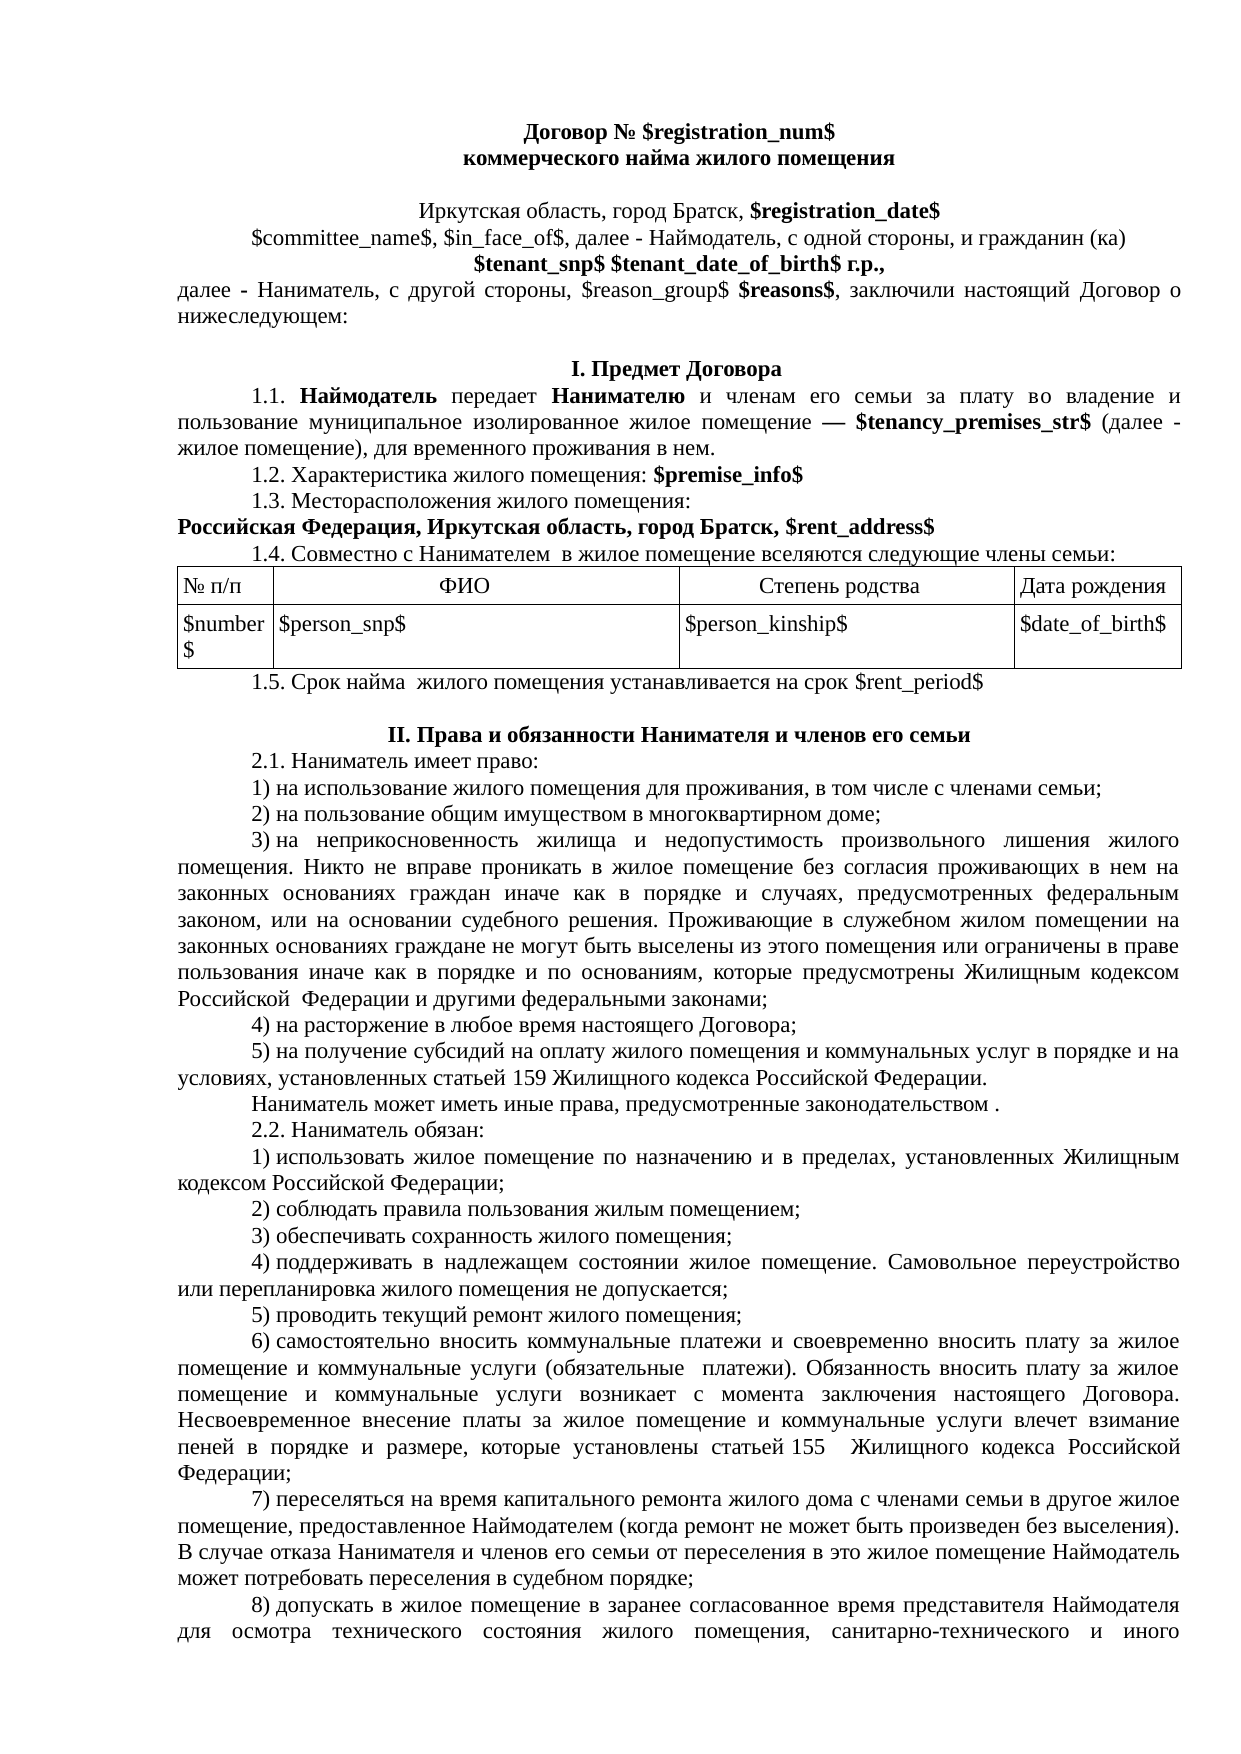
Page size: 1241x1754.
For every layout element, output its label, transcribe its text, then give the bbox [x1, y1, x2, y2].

text 3) обеспечивать сохранность жилого помещения; [177, 1222, 1181, 1248]
text 4) поддерживать в надлежащем состоянии жилое помещение. Самовольное переустройство или перепланировка жилого помещения не допускается; [177, 1248, 1181, 1301]
list 1.2. Характеристика жилого помещения: $premise_info$ [177, 461, 1181, 487]
table_cell $person_snp$ [274, 605, 679, 668]
text 4) на расторжение в любое время настоящего Договора; [177, 1011, 1181, 1037]
text 2) на пользование общим имуществом в многоквартирном доме; [177, 800, 1181, 827]
list 1.3. Месторасположения жилого помещения: [177, 487, 1181, 513]
text 8) допускать в жилое помещение в заранее согласованное время представителя Наймодателя для осмотра технического состояния жилого помещения, санитарно-технического и иного [177, 1591, 1181, 1643]
text 2.2. Наниматель обязан: [177, 1116, 1181, 1143]
list 1.1. Наймодатель передает Нанимателю и членам его семьи за плату во владение и пользование муниципальное изолированное жилое помещение — $tenancy_premises_str$ (далее - жилое помещение), для временного проживания в нем. [177, 382, 1181, 461]
table_cell $date_of_birth$ [1015, 605, 1181, 668]
text 1) использовать жилое помещение по назначению и в пределах, установленных Жилищным кодексом Российской Федерации; [177, 1143, 1181, 1196]
text II. Права и обязанности Нанимателя и членов его семьи [177, 721, 1181, 747]
text 5) на получение субсидий на оплату жилого помещения и коммунальных услуг в порядке и на условиях, установленных статьей 159 Жилищного кодекса Российской Федерации. [177, 1037, 1181, 1090]
text Наниматель может иметь иные права, предусмотренные законодательством . [177, 1090, 1181, 1116]
text Иркутская область, город Братск, $registration_date$ [177, 197, 1181, 223]
table_header ФИО [274, 567, 679, 604]
list Российская Федерация, Иркутская область, город Братск, $rent_address$ [177, 513, 1181, 540]
text 6) самостоятельно вносить коммунальные платежи и своевременно вносить плату за жилое помещение и коммунальные услуги (обязательные платежи). Обязанность вносить плату за жилое помещение и коммунальные услуги возникает с момента заключения настоящего Договора. Несвоевременное внесение платы за жилое помещение и коммунальные услуги влечет взимание пеней в порядке и размере, которые установлены статьей 155 Жилищного кодекса Российской Федерации; [177, 1327, 1181, 1485]
table_header Степень родства [680, 567, 1014, 604]
text 2) соблюдать правила пользования жилым помещением; [177, 1196, 1181, 1222]
text коммерческого найма жилого помещения [177, 144, 1181, 171]
table_cell $number$ [178, 605, 273, 668]
text Договор № $registration_num$ [177, 118, 1181, 144]
text 1.4. Совместно с Нанимателем в жилое помещение вселяются следующие члены семьи: [177, 540, 1181, 566]
text 1) на использование жилого помещения для проживания, в том числе с членами семьи; [177, 774, 1181, 800]
text 2.1. Наниматель имеет право: [177, 747, 1181, 774]
text 7) переселяться на время капитального ремонта жилого дома с членами семьи в другое жилое помещение, предоставленное Наймодателем (когда ремонт не может быть произведен без выселения). В случае отказа Нанимателя и членов его семьи от переселения в это жилое помещение Наймодатель может потребовать переселения в судебном порядке; [177, 1485, 1181, 1591]
table_cell $person_kinship$ [680, 605, 1014, 668]
table_header Дата рождения [1015, 567, 1181, 604]
text 1.5. Срок найма жилого помещения устанавливается на срок $rent_period$ [177, 669, 1181, 695]
text 3) на неприкосновенность жилища и недопустимость произвольного лишения жилого помещения. Никто не вправе проникать в жилое помещение без согласия проживающих в нем на законных основаниях граждан иначе как в порядке и случаях, предусмотренных федеральным законом, или на основании судебного решения. Проживающие в служебном жилом помещении на законных основаниях граждане не могут быть выселены из этого помещения или ограничены в праве пользования иначе как в порядке и по основаниям, которые предусмотрены Жилищным кодексом Российской Федерации и другими федеральными законами; [177, 827, 1181, 1011]
text далее - Наниматель, с другой стороны, $reason_group$ $reasons$, заключили настоящий Договор о нижеследующем: [177, 276, 1181, 329]
text $committee_name$, $in_face_of$, далее - Наймодатель, с одной стороны, и гражданин (ка) [177, 223, 1181, 250]
text $tenant_snp$ $tenant_date_of_birth$ г.р., [177, 250, 1181, 276]
text I. Предмет Договора [177, 355, 1181, 382]
table_header № п/п [178, 567, 273, 604]
text 5) проводить текущий ремонт жилого помещения; [177, 1301, 1181, 1327]
